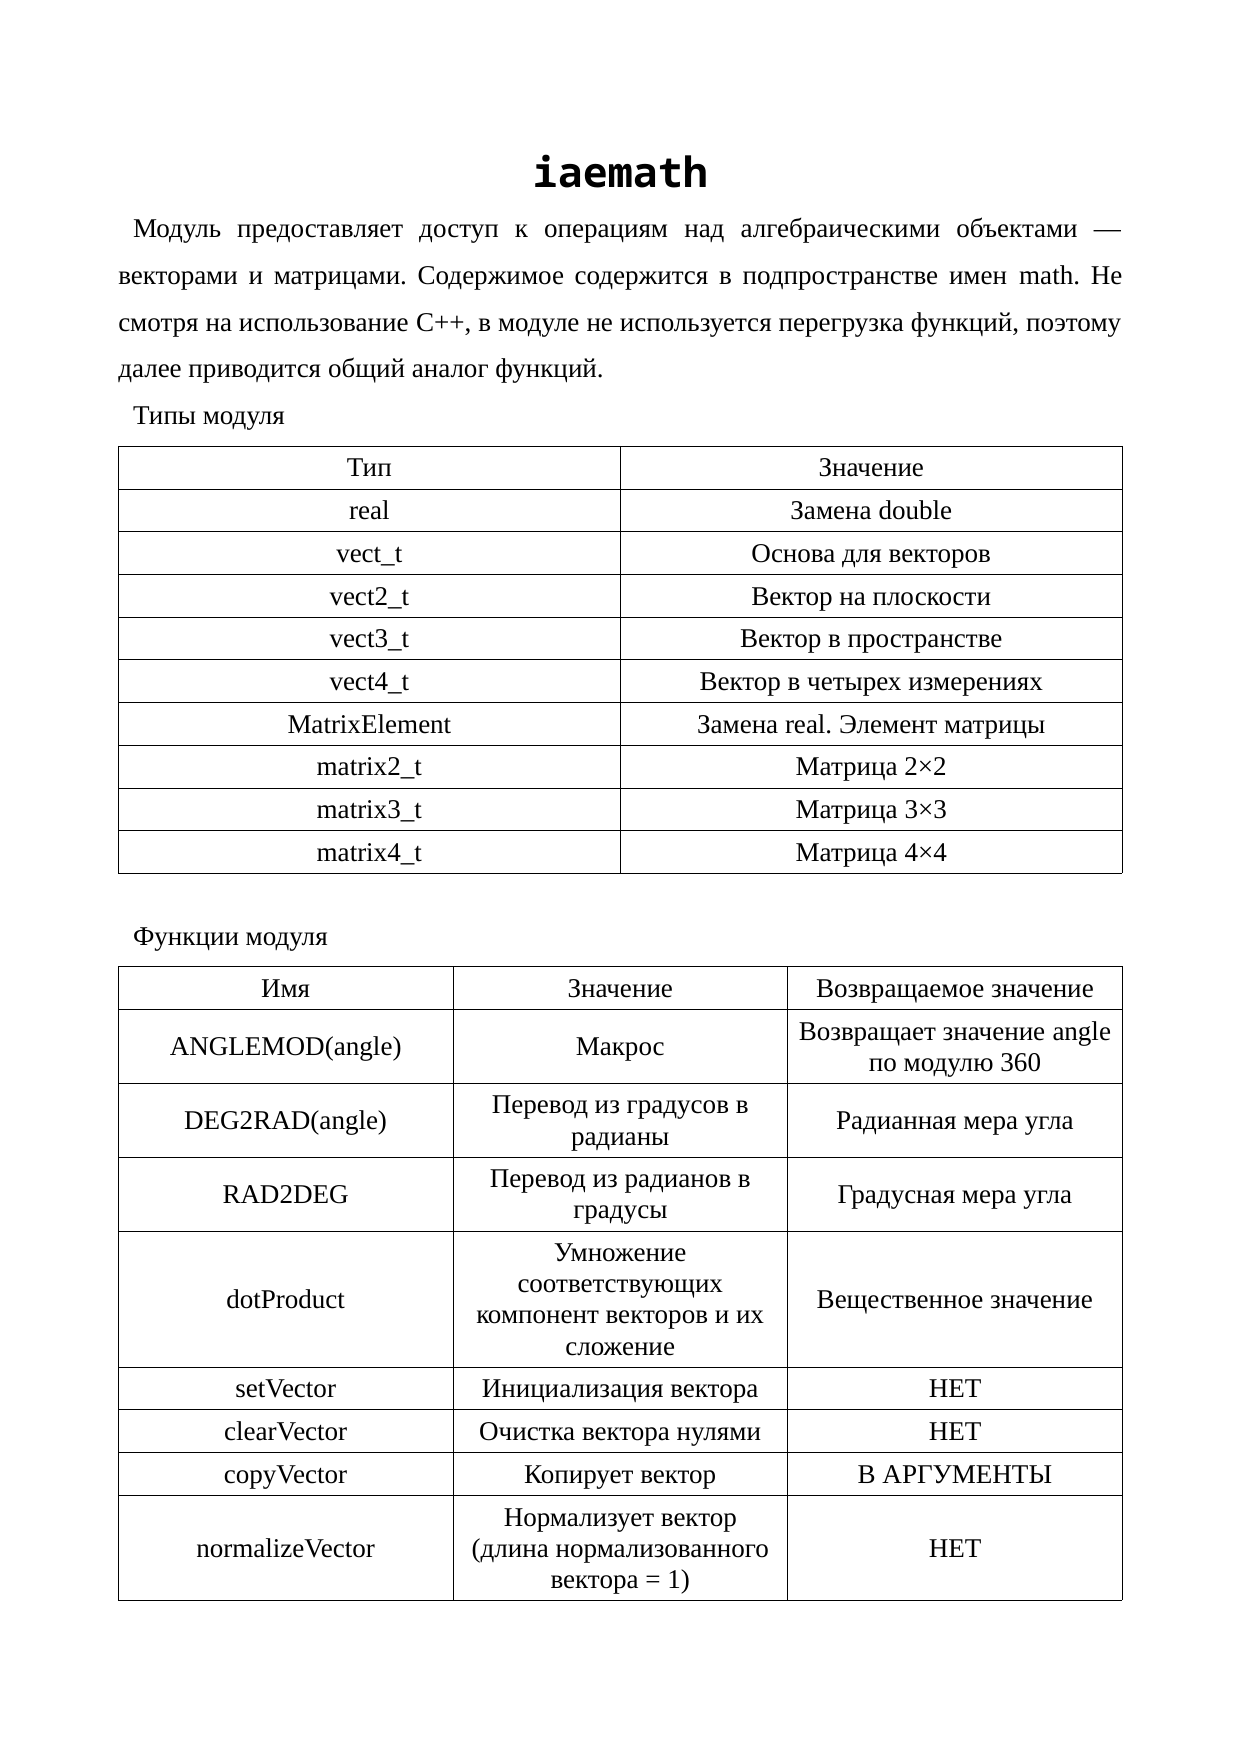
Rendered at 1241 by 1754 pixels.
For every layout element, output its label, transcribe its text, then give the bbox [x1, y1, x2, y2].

table_header Возвращаемое значение [788, 967, 1122, 1009]
table_cell Копирует вектор [454, 1453, 787, 1495]
table_cell matrix2_t [119, 746, 620, 787]
table_cell vect4_t [119, 660, 620, 702]
text Типы модуля [118, 399, 1122, 430]
table_cell Очистка вектора нулями [454, 1410, 787, 1452]
table_cell Умножение соответствующих компонент векторов и их сложение [454, 1232, 787, 1367]
table_cell Вектор на плоскости [621, 575, 1122, 617]
table_cell Замена double [621, 490, 1122, 531]
table_cell Перевод из градусов в радианы [454, 1084, 787, 1157]
table_cell Возвращает значение angle по модулю 360 [788, 1010, 1122, 1083]
table_header Имя [119, 967, 453, 1009]
subtitle iaemath [118, 143, 1122, 200]
table_cell MatrixElement [119, 703, 620, 745]
table_cell vect_t [119, 532, 620, 574]
table_cell Вектор в пространстве [621, 618, 1122, 659]
table_cell Нормализует вектор (длина нормализованного вектора = 1) [454, 1496, 787, 1600]
table_cell RAD2DEG [119, 1158, 453, 1231]
table_cell vect2_t [119, 575, 620, 617]
table_header Значение [621, 447, 1122, 488]
text Модуль предоставляет доступ к операциям над алгебраическими объектами — векторами и матрицами. Содержимое содержится в подпространстве имен math. Не смотря на использование C++, в модуле не используется перегрузка функций, поэтому далее приводится общий аналог функций. [118, 212, 1122, 383]
table_cell НЕТ [788, 1410, 1122, 1452]
table_cell vect3_t [119, 618, 620, 659]
table_cell Инициализация вектора [454, 1368, 787, 1409]
table_cell Замена real. Элемент матрицы [621, 703, 1122, 745]
table_cell НЕТ [788, 1496, 1122, 1600]
table_cell Матрица 2×2 [621, 746, 1122, 787]
table_cell Градусная мера угла [788, 1158, 1122, 1231]
table_cell Основа для векторов [621, 532, 1122, 574]
table_cell Матрица 3×3 [621, 789, 1122, 830]
table_cell DEG2RAD(angle) [119, 1084, 453, 1157]
table_header Значение [454, 967, 787, 1009]
table_cell Матрица 4×4 [621, 831, 1122, 873]
table_cell Макрос [454, 1010, 787, 1083]
table_cell В АРГУМЕНТЫ [788, 1453, 1122, 1495]
table_cell copyVector [119, 1453, 453, 1495]
table_cell clearVector [119, 1410, 453, 1452]
table_cell matrix4_t [119, 831, 620, 873]
table_header Тип [119, 447, 620, 488]
table_cell matrix3_t [119, 789, 620, 830]
table_cell Вещественное значение [788, 1232, 1122, 1367]
table_cell ANGLEMOD(angle) [119, 1010, 453, 1083]
table_cell НЕТ [788, 1368, 1122, 1409]
table_cell setVector [119, 1368, 453, 1409]
table_cell dotProduct [119, 1232, 453, 1367]
table_cell normalizeVector [119, 1496, 453, 1600]
table_cell real [119, 490, 620, 531]
table_cell Перевод из радианов в градусы [454, 1158, 787, 1231]
table_cell Радианная мера угла [788, 1084, 1122, 1157]
table_cell Вектор в четырех измерениях [621, 660, 1122, 702]
text Функции модуля [118, 919, 1122, 951]
